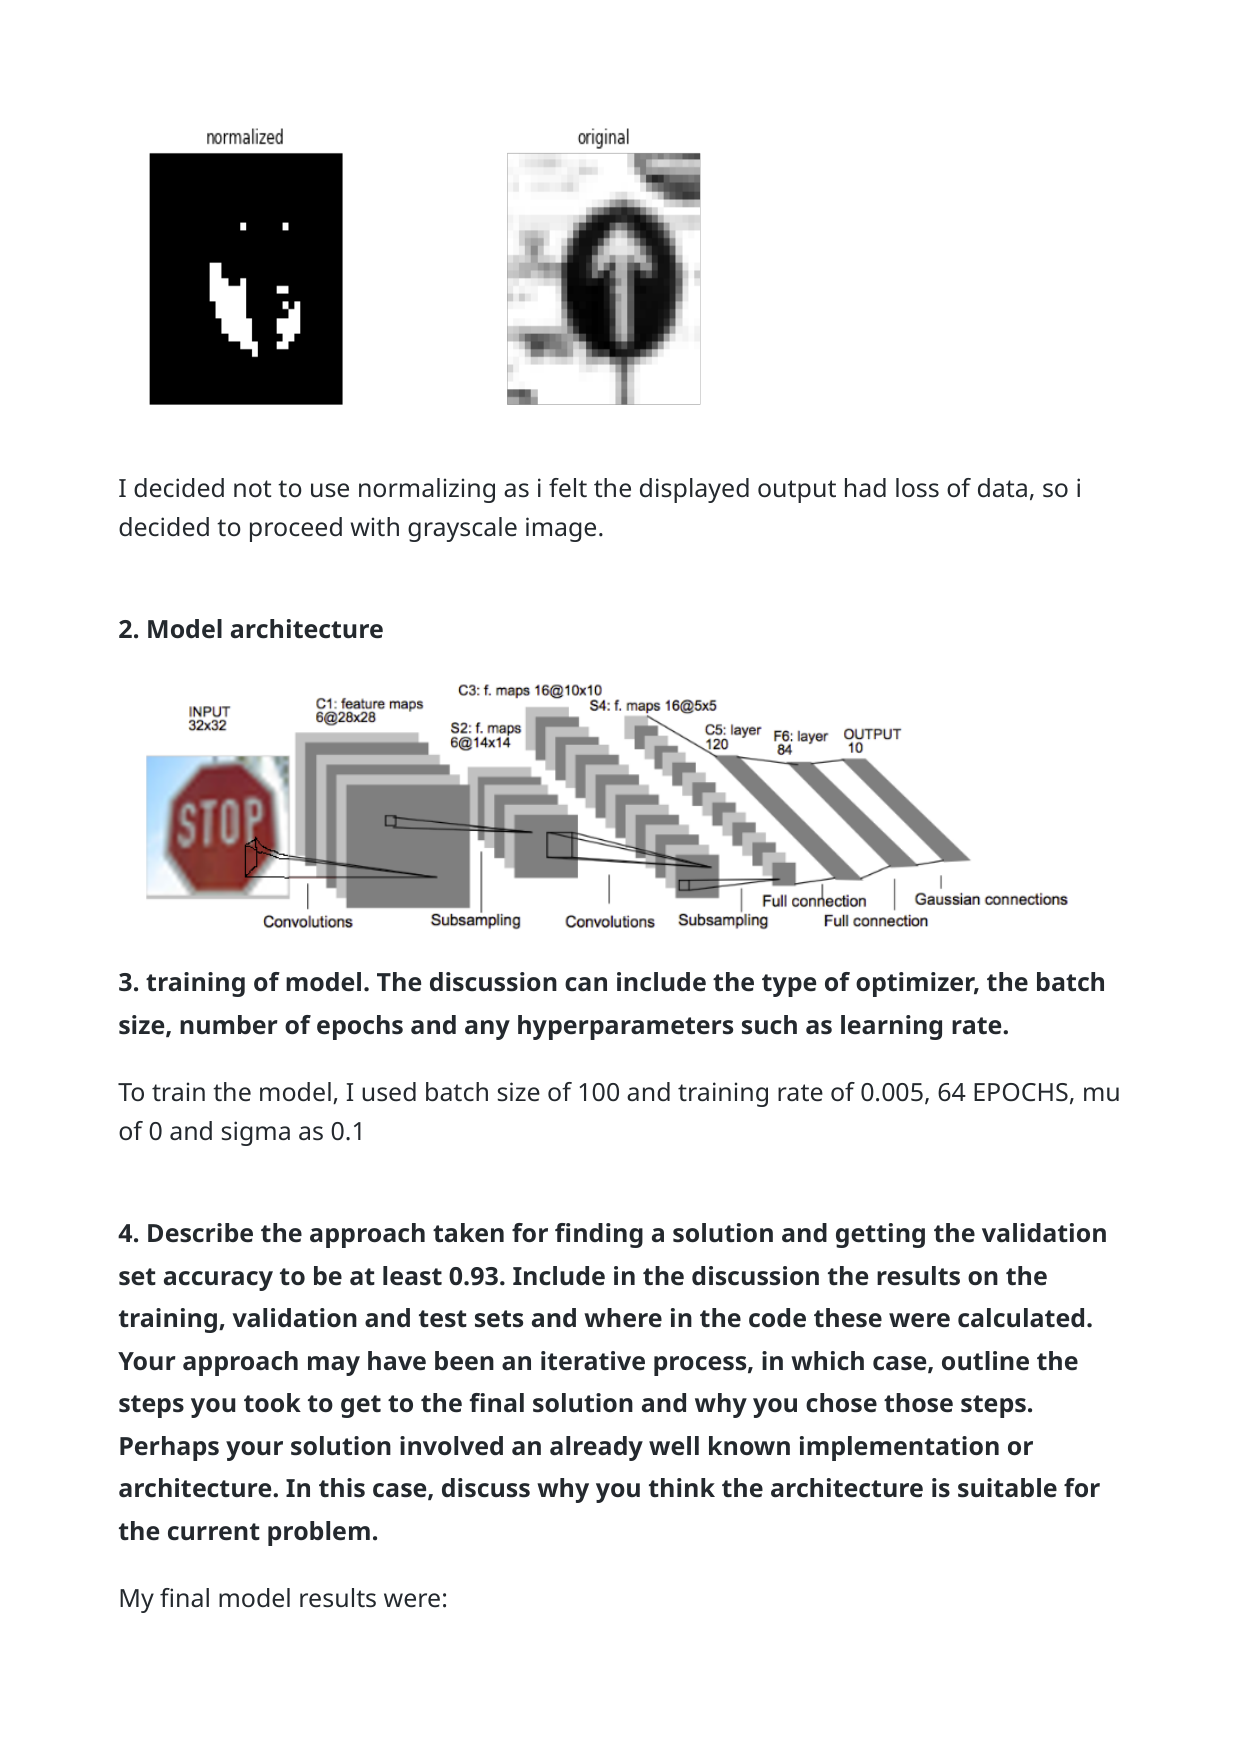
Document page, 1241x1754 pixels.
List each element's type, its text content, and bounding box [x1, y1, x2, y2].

subtitle 4. Describe the approach taken for finding a solution and getting the validation set accuracy to be at least 0.93. Include in the discussion the results on the training, validation and test sets and where in the code these were calculated. Your approach may have been an iterative process, in which case, outline the steps you took to get to the final solution and why you chose those steps. Perhaps your solution involved an already well known implementation or architecture. In this case, discuss why you think the architecture is suitable for the current problem. [118, 1216, 1122, 1547]
subtitle 2. Model architecture [118, 612, 1122, 646]
text To train the model, I used batch size of 100 and training rate of 0.005, 64 EPOCHS, mu of 0 and sigma as 0.1 [118, 1075, 1122, 1148]
text My final model results were: [118, 1581, 1122, 1615]
picture [118, 679, 1123, 957]
text I decided not to use normalizing as i felt the displayed output had loss of data, so i decided to proceed with grayscale image. [118, 471, 1122, 544]
picture [118, 118, 712, 442]
subtitle 3. training of model. The discussion can include the type of optimizer, the batch size, number of epochs and any hyperparameters such as learning rate. [118, 957, 1122, 1041]
